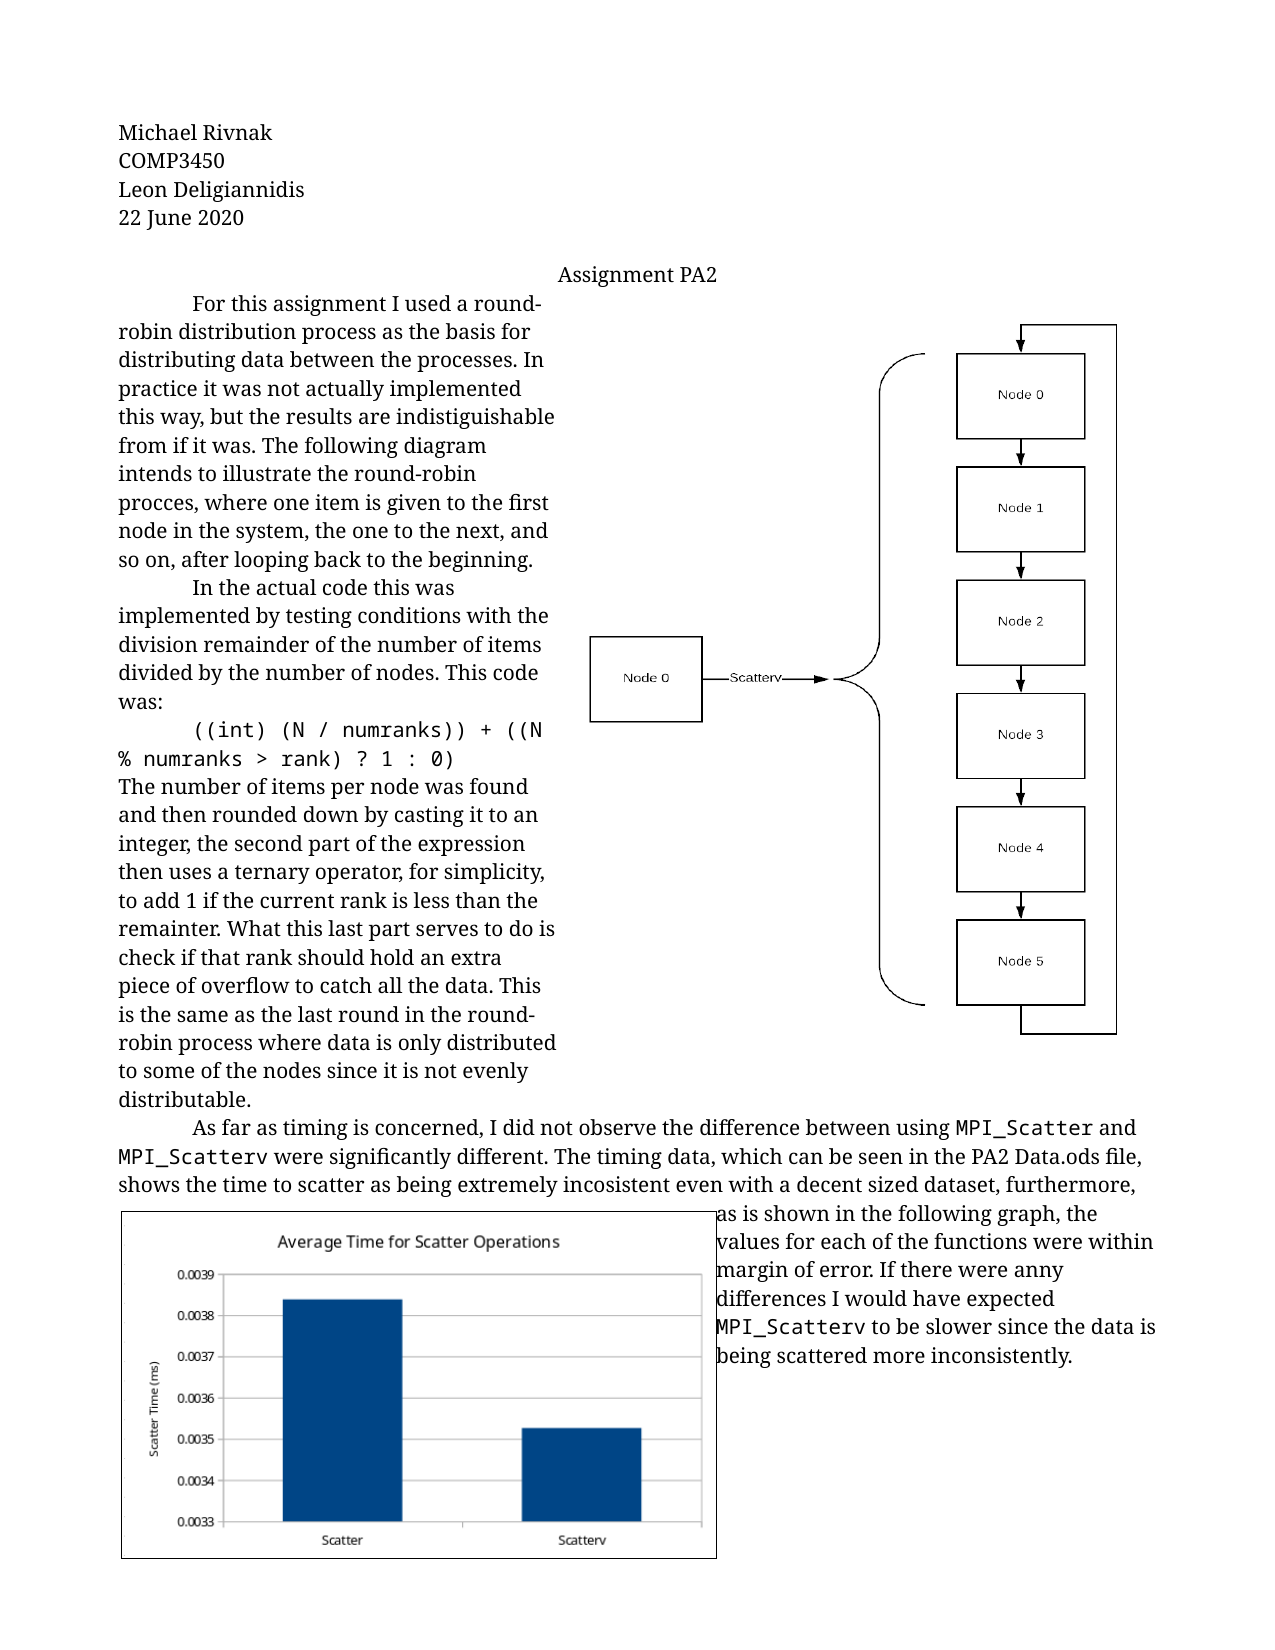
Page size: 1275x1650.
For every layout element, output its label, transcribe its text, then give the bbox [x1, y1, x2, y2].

picture [558, 296, 1148, 1062]
text [122, 1212, 716, 1558]
text As far as timing is concerned, I did not observe the difference between using MPI_Scatter and MPI_Scatterv were significantly different. The timing data, which can be seen in the PA2 Data.ods file, shows the time to scatter as being extremely incosistent even with a decent sized dataset, furthermore, as is shown in the following graph, the values for each of the functions were within margin of error. If there were anny differences I would have expected MPI_Scatterv to be slower since the data is being scattered more inconsistently. [118, 1113, 1157, 1369]
text Assignment PA2 [118, 260, 1157, 289]
text Michael Rivnak [118, 118, 1157, 147]
text ((int) (N / numranks)) + ((N % numranks > rank) ? 1 : 0) [118, 715, 558, 772]
text For this assignment I used a round-robin distribution process as the basis for distributing data between the processes. In practice it was not actually implemented this way, but the results are indistiguishable from if it was. The following diagram intends to illustrate the round-robin procces, where one item is given to the first node in the system, the one to the next, and so on, after looping back to the beginning. [118, 289, 1157, 573]
text COMP3450 [118, 147, 1157, 175]
text 22 June 2020 [118, 203, 1157, 232]
picture [124, 1214, 713, 1556]
text Leon Deligiannidis [118, 175, 1157, 203]
text In the actual code this was implemented by testing conditions with the division remainder of the number of items divided by the number of nodes. This code was: [118, 573, 558, 715]
text The number of items per node was found and then rounded down by casting it to an integer, the second part of the expression then uses a ternary operator, for simplicity, to add 1 if the current rank is less than the remainter. What this last part serves to do is check if that rank should hold an extra piece of overflow to catch all the data. This is the same as the last round in the round-robin process where data is only distributed to some of the nodes since it is not evenly distributable. [118, 772, 1157, 1113]
